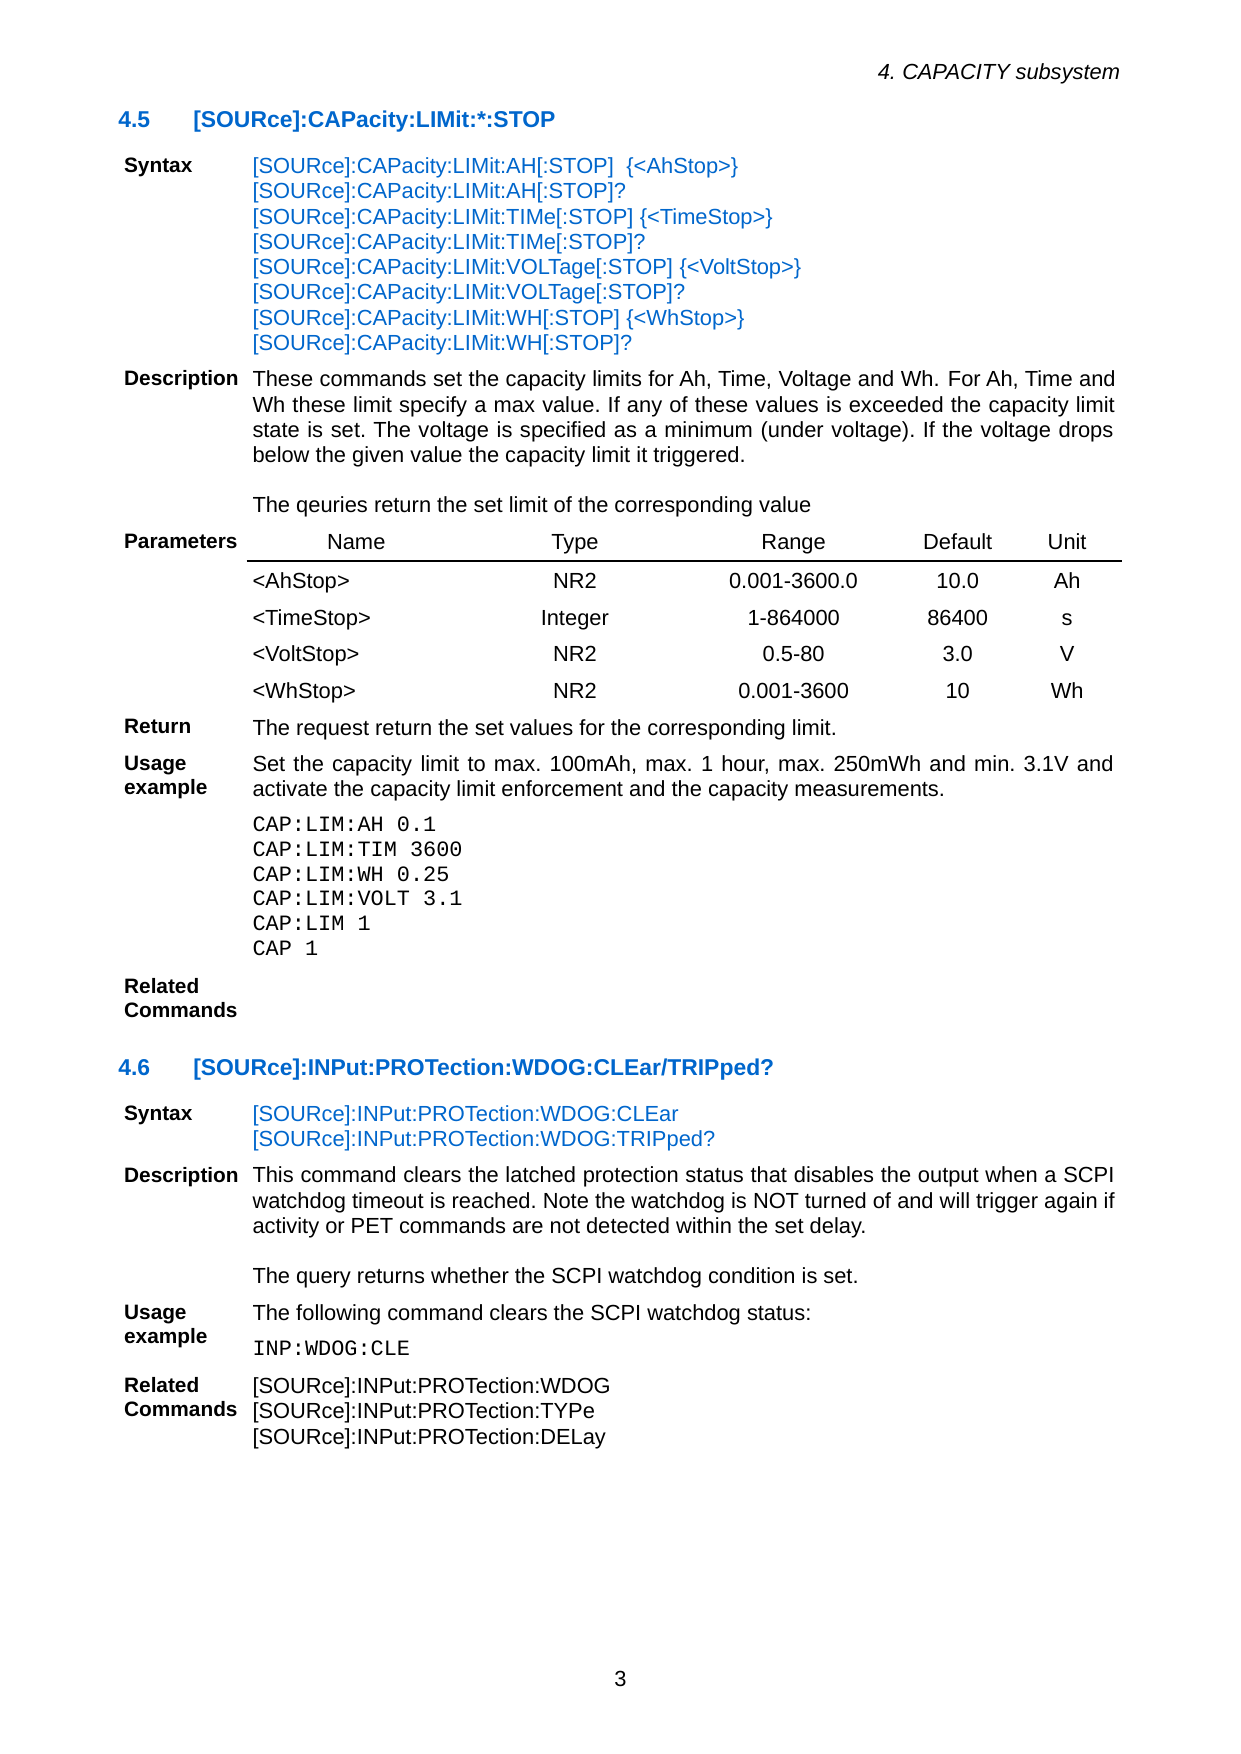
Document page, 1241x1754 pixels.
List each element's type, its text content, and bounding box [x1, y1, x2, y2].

table_cell Usage example [118, 1294, 247, 1367]
table_cell 86400 [903, 599, 1012, 635]
table_cell Description [118, 361, 247, 523]
table_cell Type [465, 523, 684, 560]
table_header Syntax [118, 148, 247, 361]
table_cell Related Commands [118, 968, 247, 1027]
table_cell This command clears the latched protection status that disables the output when a SCPI watchdog timeout is reached. Note the watchdog is NOT turned of and will trigger again if activity or PET commands are not detected within the set delay. The query returns whether the SCPI watchdog condition is set. [247, 1157, 1122, 1294]
subtitle [SOURce]:CAPacity:LIMit:*:STOP [118, 106, 1122, 133]
table_cell Related Commands [118, 1368, 247, 1454]
table_cell NR2 [465, 672, 684, 709]
table_cell Wh [1012, 672, 1122, 709]
table_cell Range [684, 523, 903, 560]
table_cell Set the capacity limit to max. 100mAh, max. 1 hour, max. 250mWh and min. 3.1V and activate the capacity limit enforcement and the capacity measurements. CAP:LIM:AH 0.1 CAP:LIM:TIM 3600 CAP:LIM:WH 0.25 CAP:LIM:VOLT 3.1 CAP:LIM 1 CAP 1 [247, 745, 1122, 968]
table_cell s [1012, 599, 1122, 635]
table_cell [247, 968, 1122, 1027]
table_cell Integer [465, 599, 684, 635]
table_cell <VoltStop> [247, 635, 465, 672]
table_cell 0.5-80 [684, 635, 903, 672]
table_cell [SOURce]:INPut:PROTection:WDOG [SOURce]:INPut:PROTection:TYPe [SOURce]:INPut:PROTection:DELay [247, 1368, 1122, 1454]
table_cell Description [118, 1157, 247, 1294]
table_header [SOURce]:INPut:PROTection:WDOG:CLEar [SOURce]:INPut:PROTection:WDOG:TRIPped? [247, 1095, 1122, 1157]
table_cell <WhStop> [247, 672, 465, 709]
table_cell Parameters [118, 523, 247, 709]
table_cell <AhStop> [247, 562, 465, 599]
subtitle [SOURce]:INPut:PROTection:WDOG:CLEar/TRIPped? [118, 1054, 1122, 1080]
table_cell 1-864000 [684, 599, 903, 635]
table_cell V [1012, 635, 1122, 672]
table_cell Default [903, 523, 1012, 560]
table_cell NR2 [465, 562, 684, 599]
table_cell These commands set the capacity limits for Ah, Time, Voltage and Wh. For Ah, Time and Wh these limit specify a max value. If any of these values is exceeded the capacity limit state is set. The voltage is specified as a minimum (under voltage). If the voltage drops below the given value the capacity limit it triggered. The qeuries return the set limit of the corresponding value [247, 361, 1122, 523]
table_cell The request return the set values for the corresponding limit. [247, 709, 1122, 745]
table_cell Unit [1012, 523, 1122, 560]
table_cell <TimeStop> [247, 599, 465, 635]
table_cell Usage example [118, 745, 247, 968]
table_cell The following command clears the SCPI watchdog status: INP:WDOG:CLE [247, 1294, 1122, 1367]
table_cell NR2 [465, 635, 684, 672]
table_cell Ah [1012, 562, 1122, 599]
table_cell Return [118, 709, 247, 745]
table_header [SOURce]:CAPacity:LIMit:AH[:STOP] {<AhStop>} [SOURce]:CAPacity:LIMit:AH[:STOP]? [SOURce]:CAPacity:LIMit:TIMe[:STOP] {<TimeStop>} [SOURce]:CAPacity:LIMit:TIMe[:STOP]? [SOURce]:CAPacity:LIMit:VOLTage[:STOP] {<VoltStop>} [SOURce]:CAPacity:LIMit:VOLTage[:STOP]? [SOURce]:CAPacity:LIMit:WH[:STOP] {<WhStop>} [SOURce]:CAPacity:LIMit:WH[:STOP]? [247, 148, 1122, 361]
table_cell 0.001-3600.0 [684, 562, 903, 599]
table_cell Name [247, 523, 465, 560]
table_cell 0.001-3600 [684, 672, 903, 709]
table_cell 10 [903, 672, 1012, 709]
table_cell 3.0 [903, 635, 1012, 672]
table_header Syntax [118, 1095, 247, 1157]
table_cell 10.0 [903, 562, 1012, 599]
